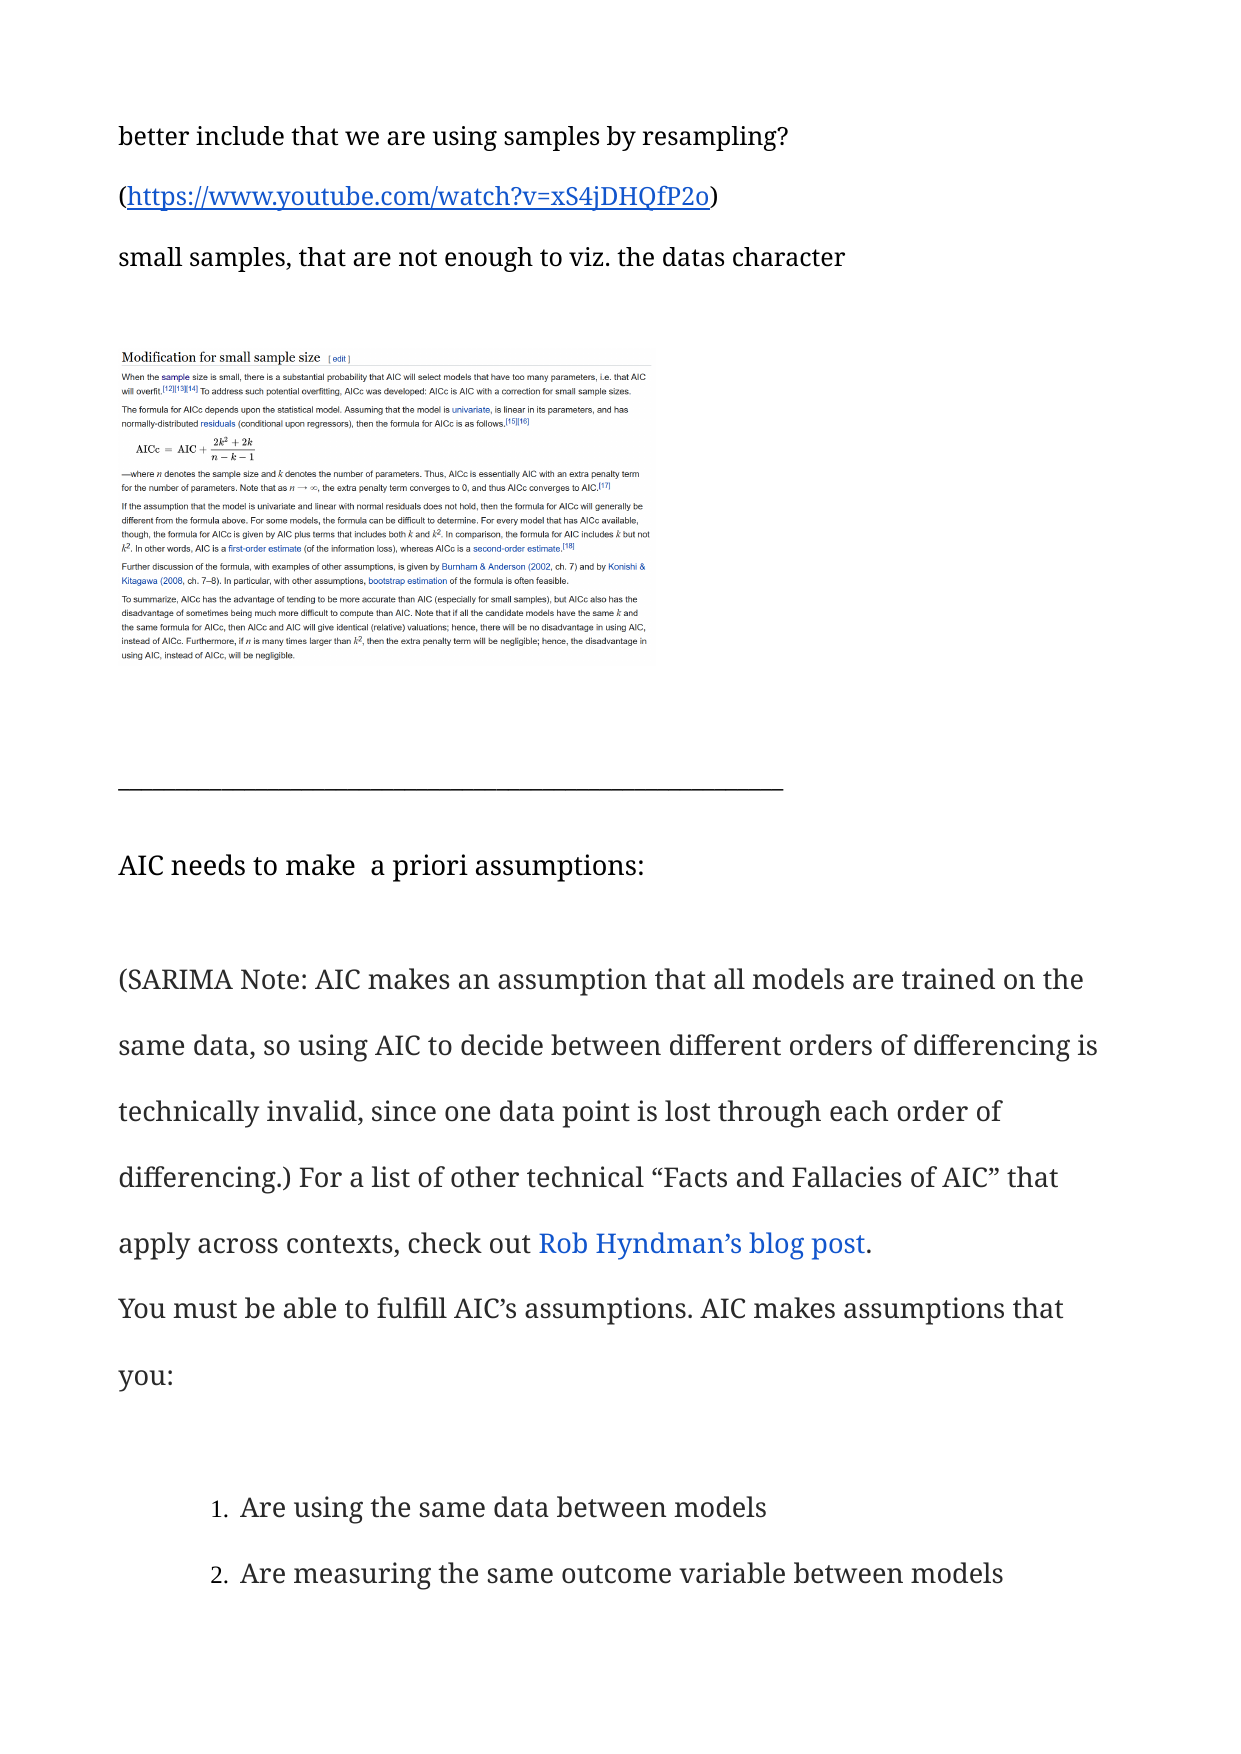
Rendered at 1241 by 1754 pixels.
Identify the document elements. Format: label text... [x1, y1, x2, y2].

list Are using the same data between models [210, 1488, 1122, 1525]
picture [118, 348, 656, 666]
text better include that we are using samples by resampling? (https://www.youtube.com/watch?v=xS4jDHQfP2o) [118, 118, 1122, 213]
text __________________________________________________________ [118, 761, 1122, 795]
text You must be able to fulfill AIC’s assumptions. AIC makes assumptions that you: [118, 1290, 1122, 1393]
text small samples, that are not enough to viz. the datas character [118, 240, 1122, 274]
text AIC needs to make a priori assumptions: [118, 847, 1122, 884]
list Are measuring the same outcome variable between models [210, 1554, 1122, 1591]
text (SARIMA Note: AIC makes an assumption that all models are trained on the same data, so using AIC to decide between different orders of differencing is technically invalid, since one data point is lost through each order of differencing.) For a list of other technical “Facts and Fallacies of AIC” that apply across contexts, check out Rob Hyndman’s blog post. [118, 960, 1122, 1261]
